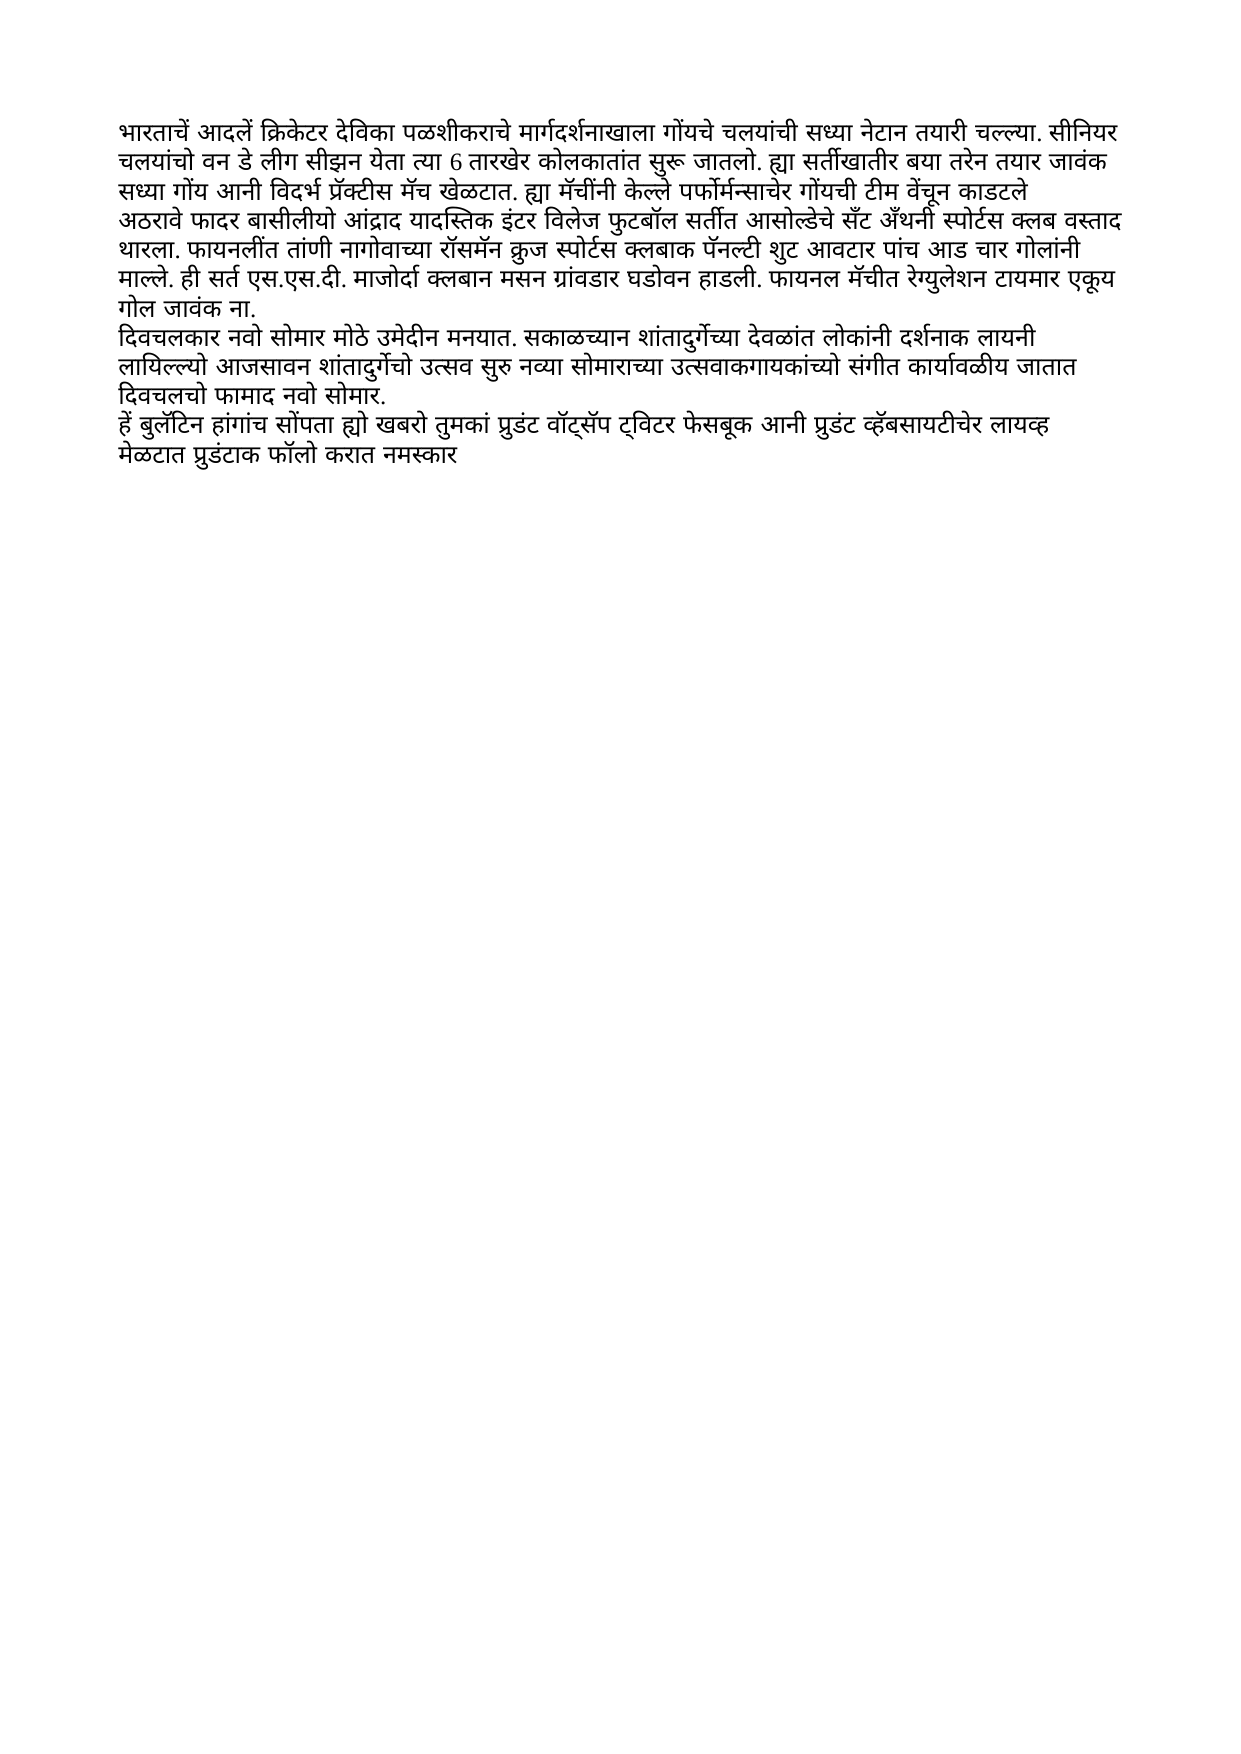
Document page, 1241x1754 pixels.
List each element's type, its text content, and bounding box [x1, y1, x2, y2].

text भारताचें आदलें क्रिकेटर देविका पळशीकराचे मार्गदर्शनाखाला गोंयचे चलयांची सध्या नेटान तयारी चल्ल्या. सीनियर चलयांचो वन डे लीग सीझन येता त्या 6 तारखेर कोलकातांत सुरू जातलो. ह्या सर्तीखातीर बया तरेन तयार जावंक सध्या गोंय आनी विदर्भ प्रॅक्टीस मॅच खेळटात. ह्या मॅचींनी केल्ले पर्फोर्मन्साचेर गोंयची टीम वेंचून काडटले [118, 118, 1122, 206]
text दिवचलकार नवो सोमार मोठे उमेदीन मनयात. सकाळच्यान शांतादुर्गेच्या देवळांत लोकांनी दर्शनाक लायनी लायिल्ल्यो आजसावन शांतादुर्गेचो उत्सव सुरु नव्या सोमाराच्या उत्सवाकगायकांच्यो संगीत कार्यावळीय जातात दिवचलचो फामाद नवो सोमार. [118, 323, 1122, 411]
text अठरावे फादर बासीलीयो आंद्राद यादस्तिक इंटर विलेज फुटबॉल सर्तीत आसोल्डेचे सँट अँथनी स्पोर्टस क्लब वस्ताद थारला. फायनलींत तांणी नागोवाच्या रॉसमॅन क्रुज स्पोर्टस क्लबाक पॅनल्टी शुट आवटार पांच आड चार गोलांनी माल्ले. ही सर्त एस.एस.दी. माजोर्दा क्लबान मसन ग्रांवडार घडोवन हाडली. फायनल मॅचीत रेग्युलेशन टायमार एकूय गोल जावंक ना. [118, 206, 1122, 323]
text हें बुलॅटिन हांगांच सोंपता ह्यो खबरो तुमकां प्रुडंट वॉट्सॅप ट्विटर फेसबूक आनी प्रुडंट व्हॅबसायटीचेर लायव्ह मेळटात प्रुडंटाक फॉलो करात नमस्कार [118, 411, 1122, 469]
